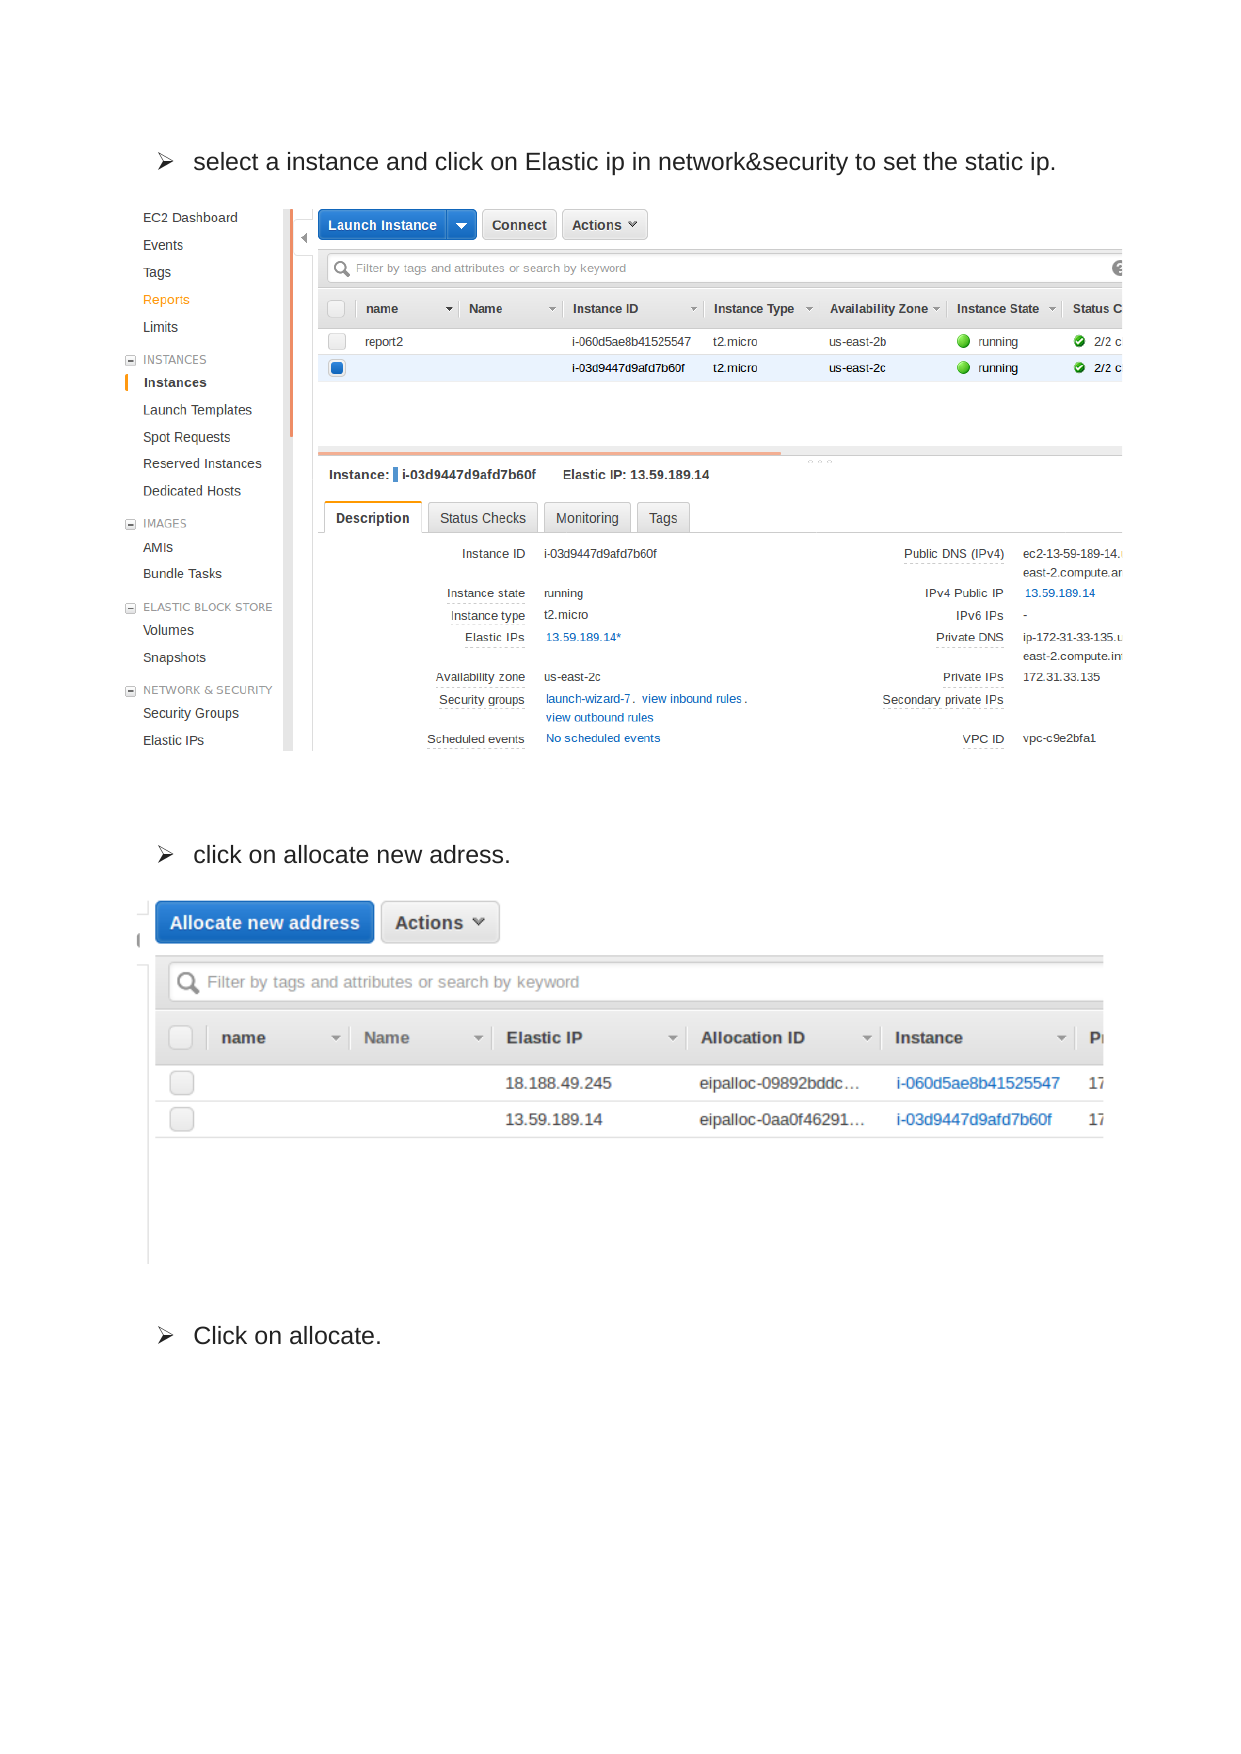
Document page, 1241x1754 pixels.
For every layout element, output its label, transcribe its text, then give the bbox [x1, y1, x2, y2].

list click on allocate new adress. [156, 840, 1122, 868]
picture [136, 897, 1104, 1264]
list Click on allocate. [156, 1321, 1122, 1350]
picture [118, 204, 1123, 754]
list select a instance and click on Elastic ip in network&security to set the static ip. [156, 147, 1122, 176]
